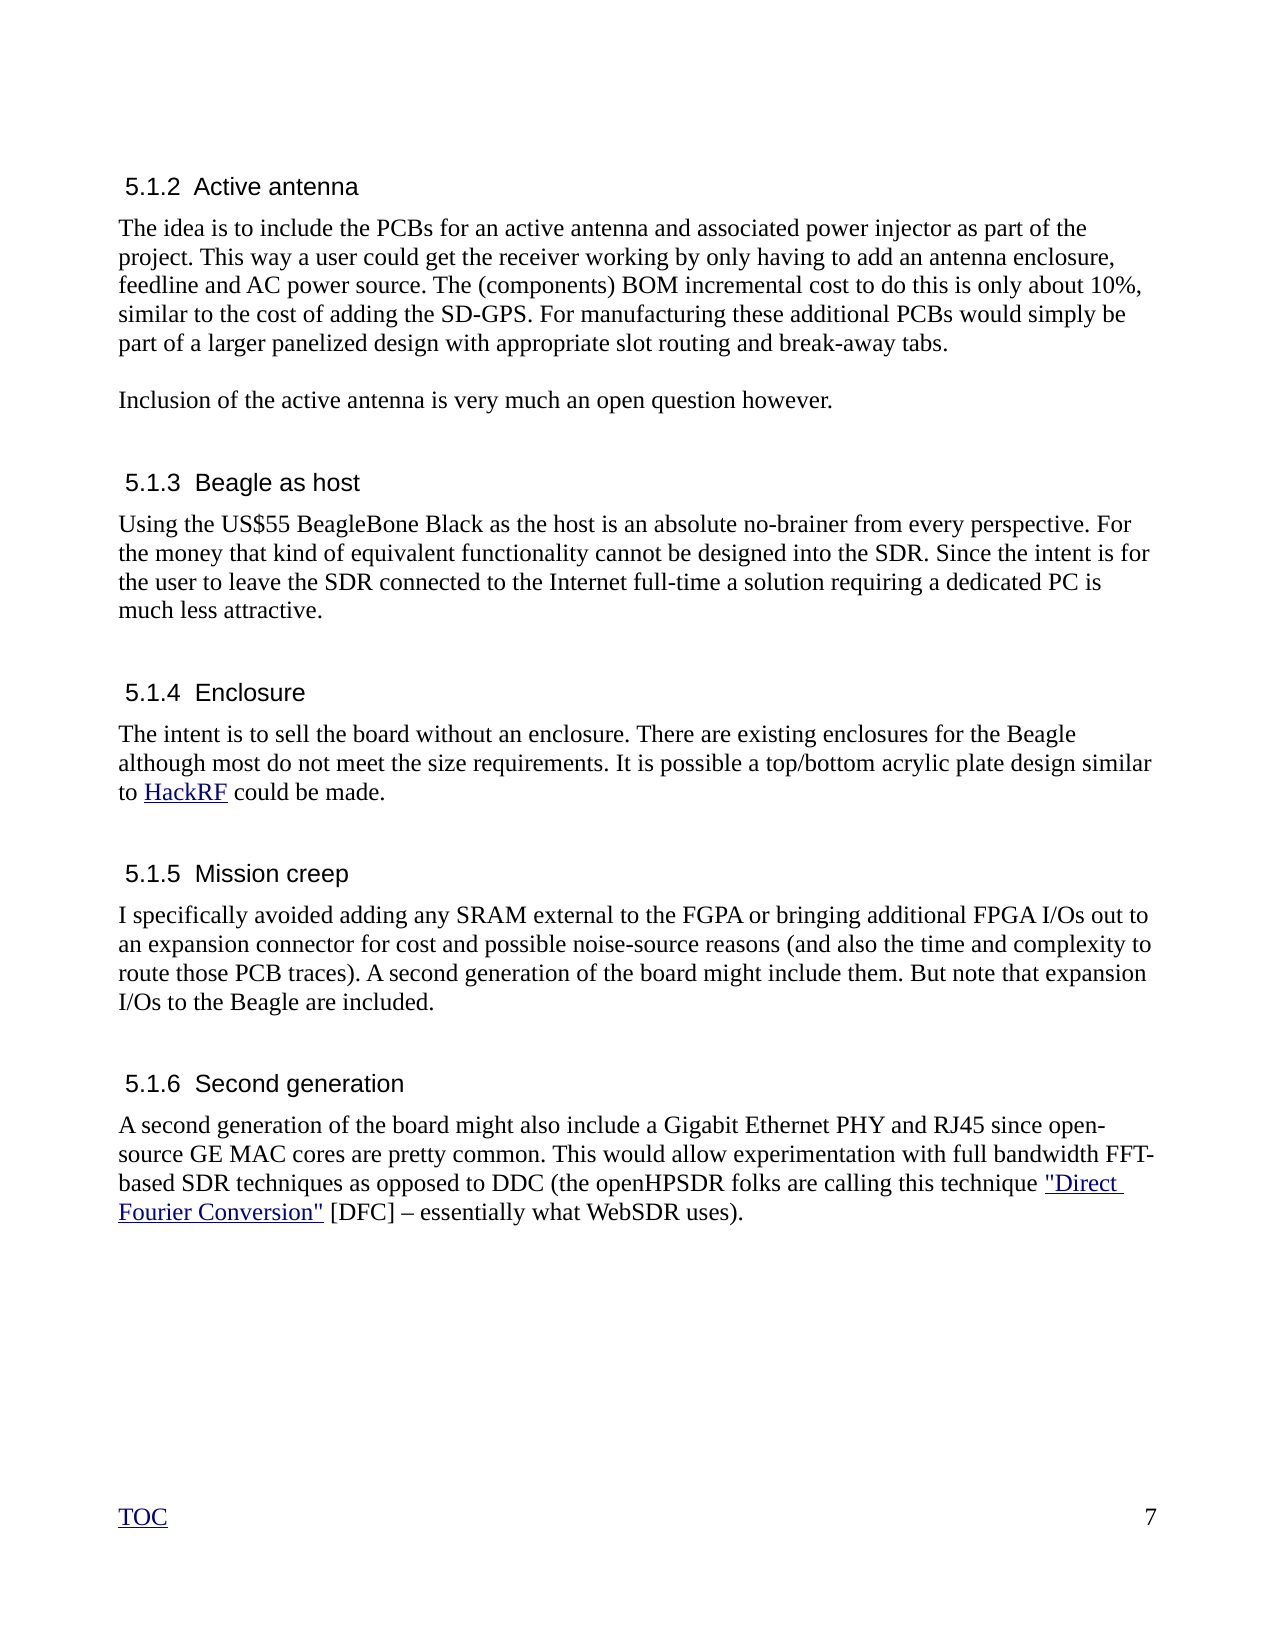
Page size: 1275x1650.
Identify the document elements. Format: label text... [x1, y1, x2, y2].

subtitle Active antenna [118, 172, 1157, 201]
text Using the US$55 BeagleBone Black as the host is an absolute no-brainer from every perspective. For the money that kind of equivalent functionality cannot be designed into the SDR. Since the intent is for the user to leave the SDR connected to the Internet full-time a solution requiring a dedicated PC is much less attractive. [118, 509, 1157, 624]
text Inclusion of the active antenna is very much an open question however. [118, 386, 1157, 414]
text A second generation of the board might also include a Gigabit Ethernet PHY and RJ45 since open-source GE MAC cores are pretty common. This would allow experimentation with full bandwidth FFT-based SDR techniques as opposed to DDC (the openHPSDR folks are calling this technique "Direct Fourier Conversion" [DFC] – essentially what WebSDR uses). [118, 1111, 1157, 1226]
text I specifically avoided adding any SRAM external to the FGPA or bringing additional FPGA I/Os out to an expansion connector for cost and possible noise-source reasons (and also the time and complexity to route those PCB traces). A second generation of the board might include them. But note that expansion I/Os to the Beagle are included. [118, 901, 1157, 1016]
subtitle Enclosure [118, 678, 1157, 707]
subtitle Mission creep [118, 859, 1157, 888]
subtitle Second generation [118, 1069, 1157, 1098]
text The intent is to sell the board without an enclosure. There are existing enclosures for the Beagle although most do not meet the size requirements. It is possible a top/bottom acrylic plate design similar to HackRF could be made. [118, 719, 1157, 806]
text The idea is to include the PCBs for an active antenna and associated power injector as part of the project. This way a user could get the receiver working by only having to add an antenna enclosure, feedline and AC power source. The (components) BOM incremental cost to do this is only about 10%, similar to the cost of adding the SD-GPS. For manufacturing these additional PCBs would simply be part of a larger panelized design with appropriate slot routing and break-away tabs. [118, 213, 1157, 357]
subtitle Beagle as host [118, 468, 1157, 497]
